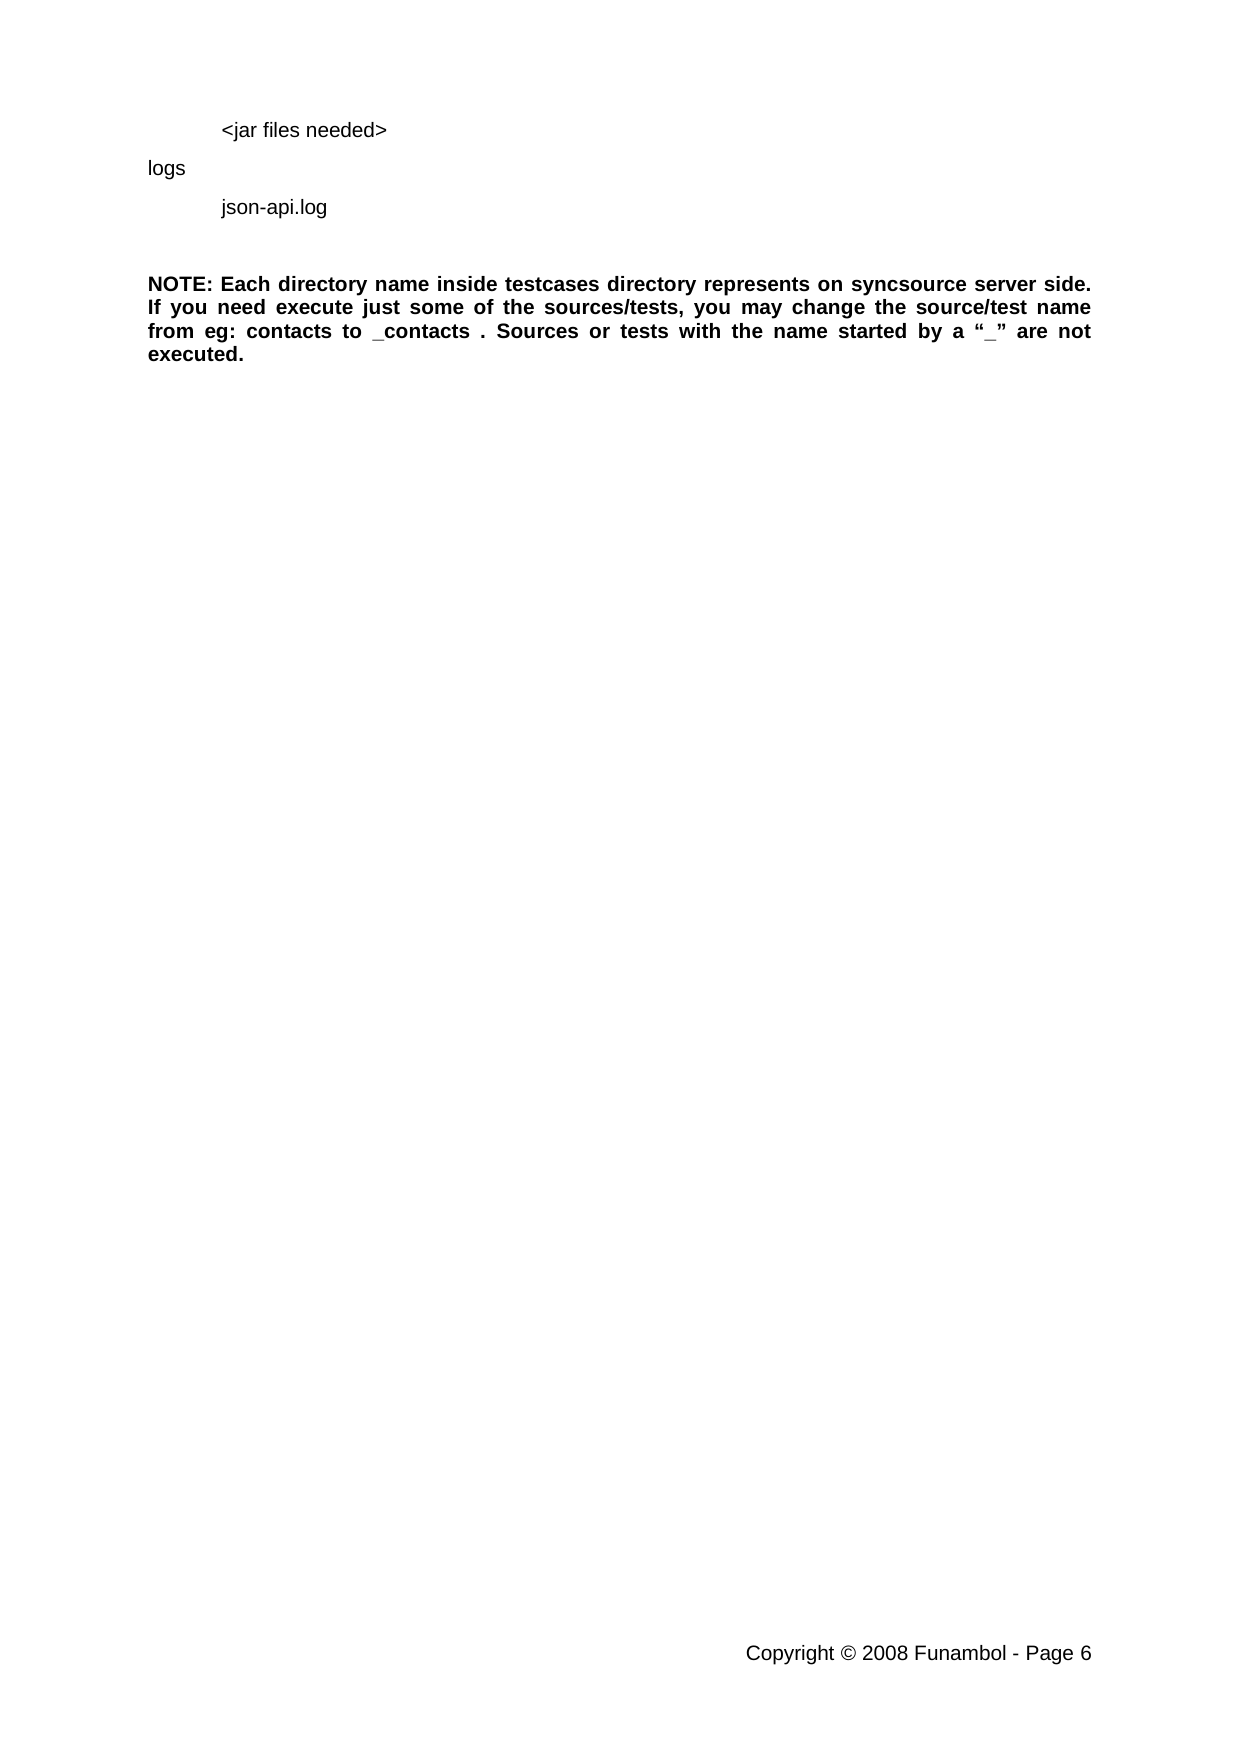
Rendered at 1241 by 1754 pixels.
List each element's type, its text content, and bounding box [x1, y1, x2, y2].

text json-api.log [148, 195, 1093, 219]
text NOTE: Each directory name inside testcases directory represents on syncsource server side. If you need execute just some of the sources/tests, you may change the source/test name from eg: contacts to _contacts . Sources or tests with the name started by a “_” are not executed. [148, 272, 1093, 366]
text logs [148, 157, 1093, 180]
text <jar files needed> [148, 118, 1093, 142]
